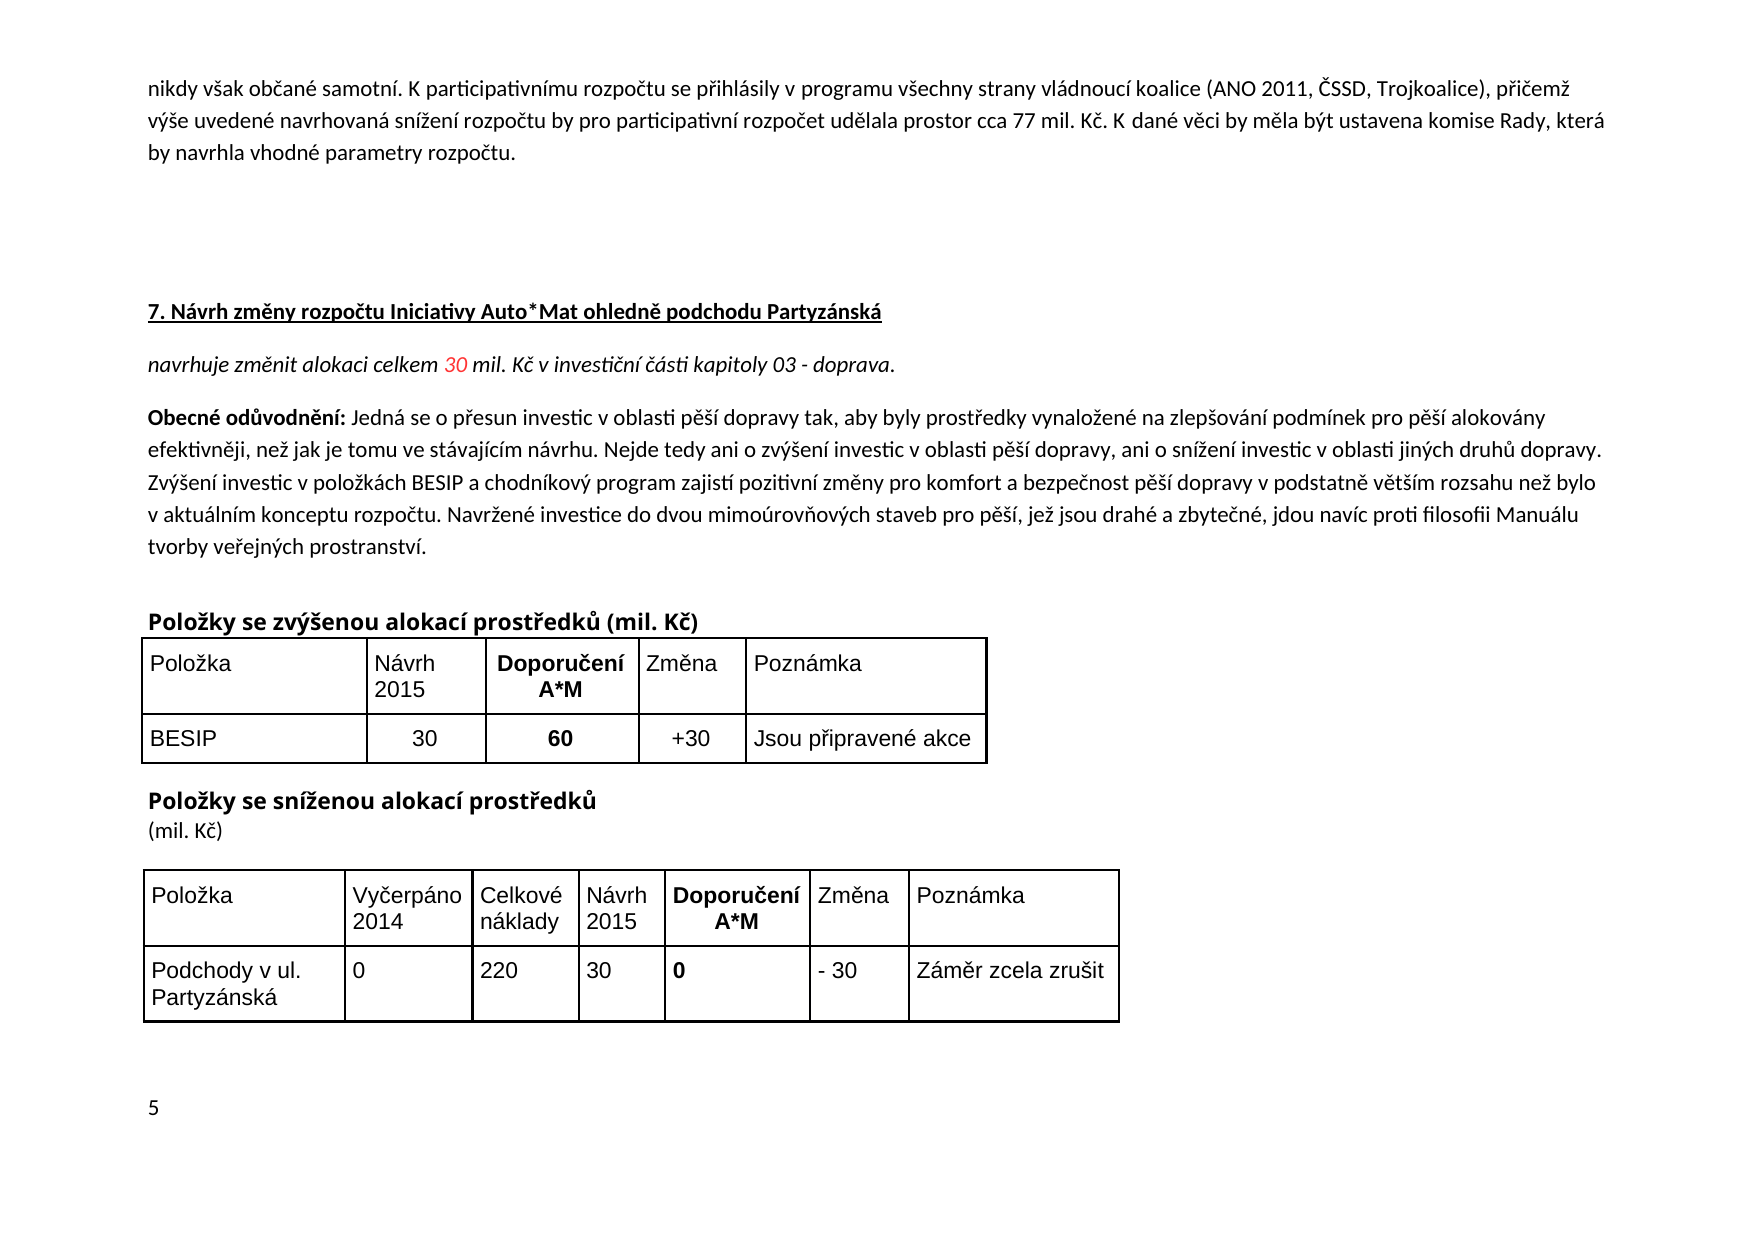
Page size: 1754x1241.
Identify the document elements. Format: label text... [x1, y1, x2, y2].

table_cell Jsou připravené akce [747, 715, 985, 762]
table_cell 60 [487, 715, 638, 762]
table_cell - 30 [811, 947, 908, 1020]
table_header Doporučení A*M [666, 871, 809, 945]
table_header Položka [145, 871, 344, 945]
table_cell 30 [368, 715, 485, 762]
text 7. Návrh změny rozpočtu Iniciativy Auto*Mat ohledně podchodu Partyzánská [148, 297, 1606, 325]
text Obecné odůvodnění: Jedná se o přesun investic v oblasti pěší dopravy tak, aby byly prostředky vynaložené na zlepšování podmínek pro pěší alokovány efektivněji, než jak je tomu ve stávajícím návrhu. Nejde tedy ani o zvýšení investic v oblasti pěší dopravy, ani o snížení investic v oblasti jiných druhů dopravy. Zvýšení investic v položkách BESIP a chodníkový program zajistí pozitivní změny pro komfort a bezpečnost pěší dopravy v podstatně větším rozsahu než bylo v aktuálním konceptu rozpočtu. Navržené investice do dvou mimoúrovňových staveb pro pěší, jež jsou drahé a zbytečné, jdou navíc proti filosofii Manuálu tvorby veřejných prostranství. [148, 403, 1606, 560]
table_cell 0 [346, 947, 471, 1020]
table_header Změna [640, 639, 745, 713]
table_cell 220 [474, 947, 578, 1020]
table_header Návrh 2015 [580, 871, 664, 945]
table_header Celkové náklady [474, 871, 578, 945]
table_cell 0 [666, 947, 809, 1020]
text navrhuje změnit alokaci celkem 30 mil. Kč v investiční části kapitoly 03 - doprava. [148, 350, 1606, 378]
subtitle Položky se sníženou alokací prostředků [148, 785, 1606, 816]
text (mil. Kč) [148, 816, 1606, 844]
table_cell Podchody v ul. Partyzánská [145, 947, 344, 1020]
table_header Vyčerpáno 2014 [346, 871, 471, 945]
table_header Poznámka [747, 639, 985, 713]
table_header Návrh 2015 [368, 639, 485, 713]
table_header Položka [143, 639, 366, 713]
table_header Poznámka [910, 871, 1118, 945]
text nikdy však občané samotní. K participativnímu rozpočtu se přihlásily v programu všechny strany vládnoucí koalice (ANO 2011, ČSSD, Trojkoalice), přičemž výše uvedené navrhovaná snížení rozpočtu by pro participativní rozpočet udělala prostor cca 77 mil. Kč. K dané věci by měla být ustavena komise Rady, která by navrhla vhodné parametry rozpočtu. [148, 74, 1606, 166]
table_header Doporučení A*M [487, 639, 638, 713]
table_header Změna [811, 871, 908, 945]
table_cell BESIP [143, 715, 366, 762]
subtitle Položky se zvýšenou alokací prostředků (mil. Kč) [148, 606, 1606, 637]
table_cell +30 [640, 715, 745, 762]
table_cell Záměr zcela zrušit [910, 947, 1118, 1020]
table_cell 30 [580, 947, 664, 1020]
